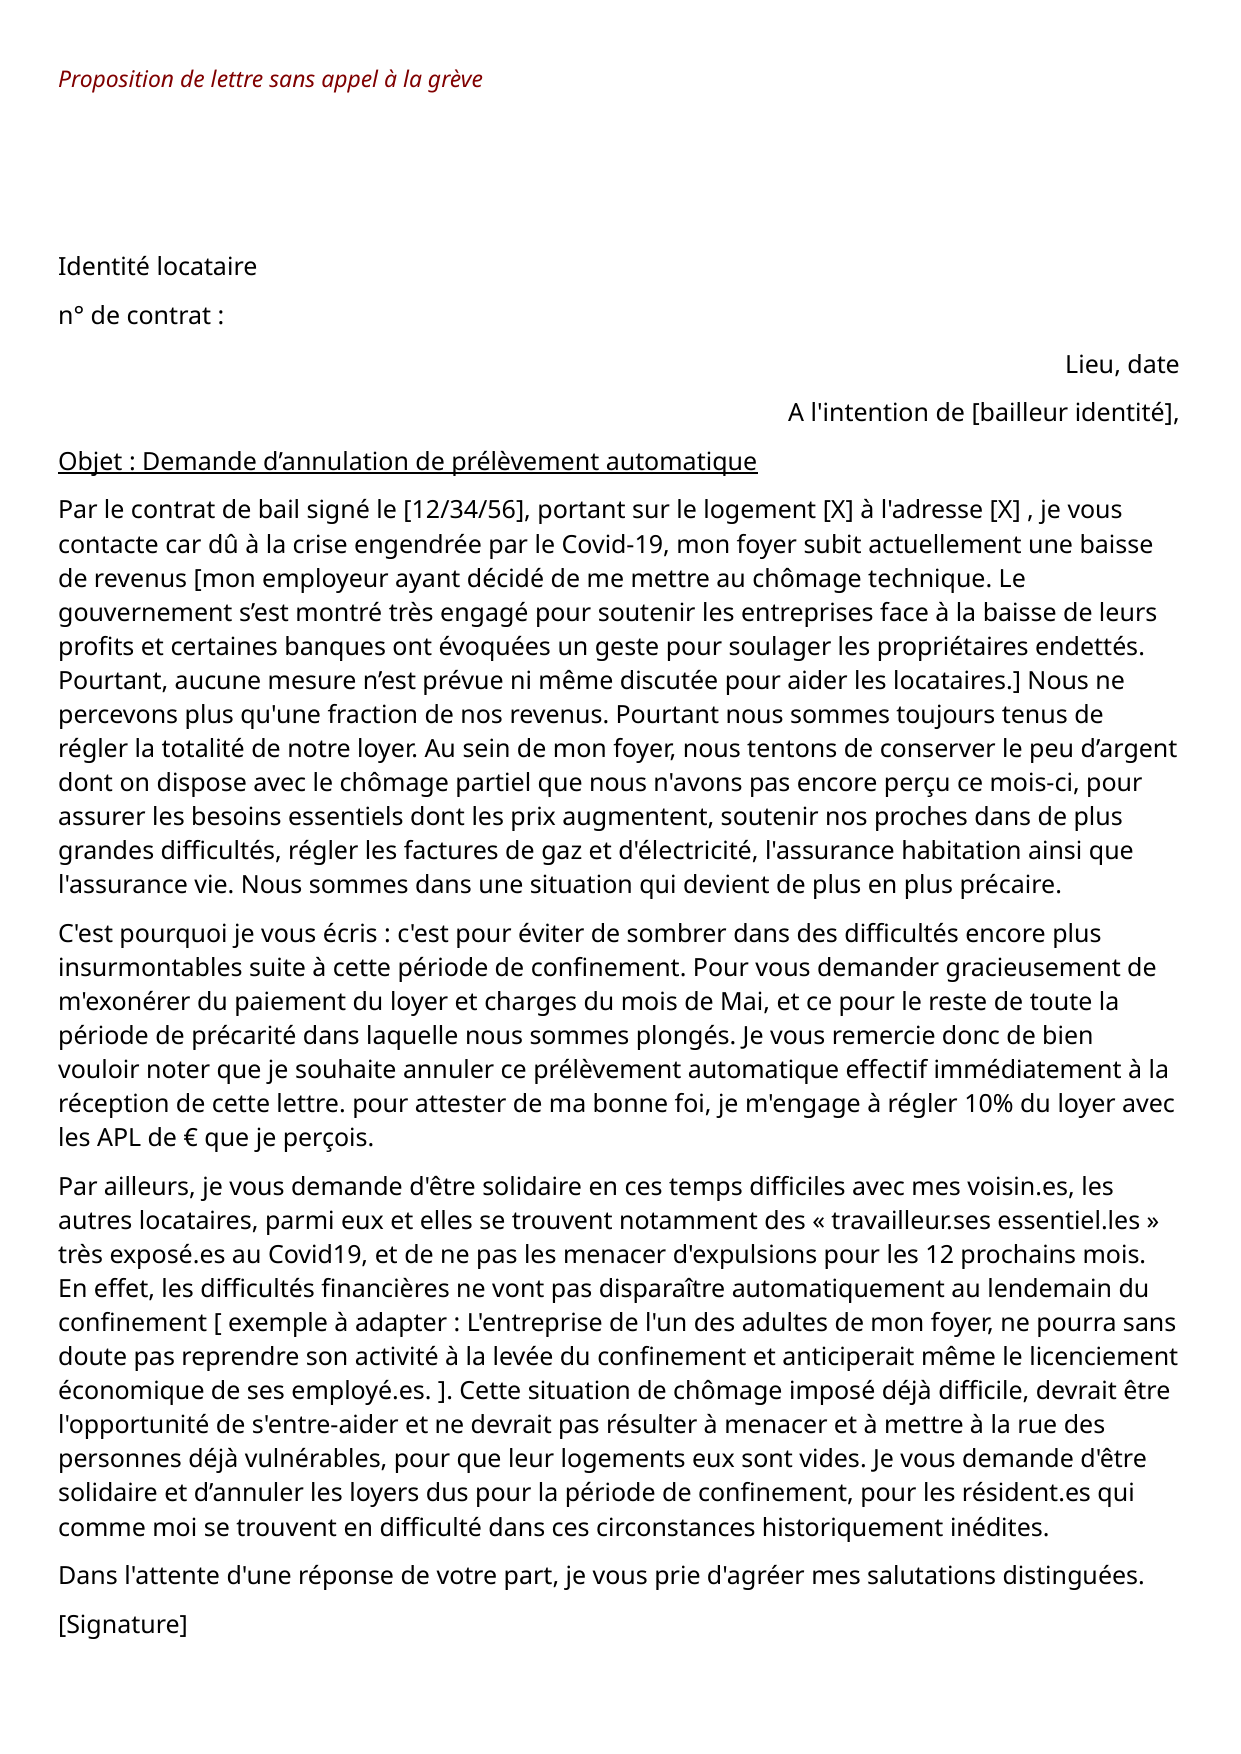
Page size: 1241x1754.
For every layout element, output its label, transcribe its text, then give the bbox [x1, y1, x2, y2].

text Par le contrat de bail signé le [12/34/56], portant sur le logement [X] à l'adresse [X] , je vous contacte car dû à la crise engendrée par le Covid-19, mon foyer subit actuellement une baisse de revenus [mon employeur ayant décidé de me mettre au chômage technique. Le gouvernement s’est montré très engagé pour soutenir les entreprises face à la baisse de leurs profits et certaines banques ont évoquées un geste pour soulager les propriétaires endettés. Pourtant, aucune mesure n’est prévue ni même discutée pour aider les locataires.] Nous ne percevons plus qu'une fraction de nos revenus. Pourtant nous sommes toujours tenus de régler la totalité de notre loyer. Au sein de mon foyer, nous tentons de conserver le peu d’argent dont on dispose avec le chômage partiel que nous n'avons pas encore perçu ce mois-ci, pour assurer les besoins essentiels dont les prix augmentent, soutenir nos proches dans de plus grandes difficultés, régler les factures de gaz et d'électricité, l'assurance habitation ainsi que l'assurance vie. Nous sommes dans une situation qui devient de plus en plus précaire. [58, 492, 1180, 901]
text Proposition de lettre sans appel à la grève [58, 62, 1180, 94]
text Identité locataire [58, 249, 1180, 283]
text Par ailleurs, je vous demande d'être solidaire en ces temps difficiles avec mes voisin.es, les autres locataires, parmi eux et elles se trouvent notamment des « travailleur.ses essentiel.les » très exposé.es au Covid19, et de ne pas les menacer d'expulsions pour les 12 prochains mois. En effet, les difficultés financières ne vont pas disparaître automatiquement au lendemain du confinement [ exemple à adapter : L'entreprise de l'un des adultes de mon foyer, ne pourra sans doute pas reprendre son activité à la levée du confinement et anticiperait même le licenciement économique de ses employé.es. ]. Cette situation de chômage imposé déjà difficile, devrait être l'opportunité de s'entre-aider et ne devrait pas résulter à menacer et à mettre à la rue des personnes déjà vulnérables, pour que leur logements eux sont vides. Je vous demande d'être solidaire et d’annuler les loyers dus pour la période de confinement, pour les résident.es qui comme moi se trouvent en difficulté dans ces circonstances historiquement inédites. [58, 1168, 1180, 1543]
text A l'intention de [bailleur identité], [58, 395, 1180, 429]
text C'est pourquoi je vous écris : c'est pour éviter de sombrer dans des difficultés encore plus insurmontables suite à cette période de confinement. Pour vous demander gracieusement de m'exonérer du paiement du loyer et charges du mois de Mai, et ce pour le reste de toute la période de précarité dans laquelle nous sommes plongés. Je vous remercie donc de bien vouloir noter que je souhaite annuler ce prélèvement automatique effectif immédiatement à la réception de cette lettre. pour attester de ma bonne foi, je m'engage à régler 10% du loyer avec les APL de € que je perçois. [58, 916, 1180, 1154]
text Dans l'attente d'une réponse de votre part, je vous prie d'agréer mes salutations distinguées. [58, 1558, 1180, 1592]
text Lieu, date [58, 346, 1180, 380]
text [Signature] [58, 1606, 1180, 1641]
text Objet : Demande d’annulation de prélèvement automatique [58, 443, 1180, 478]
text n° de contrat : [58, 298, 1180, 332]
